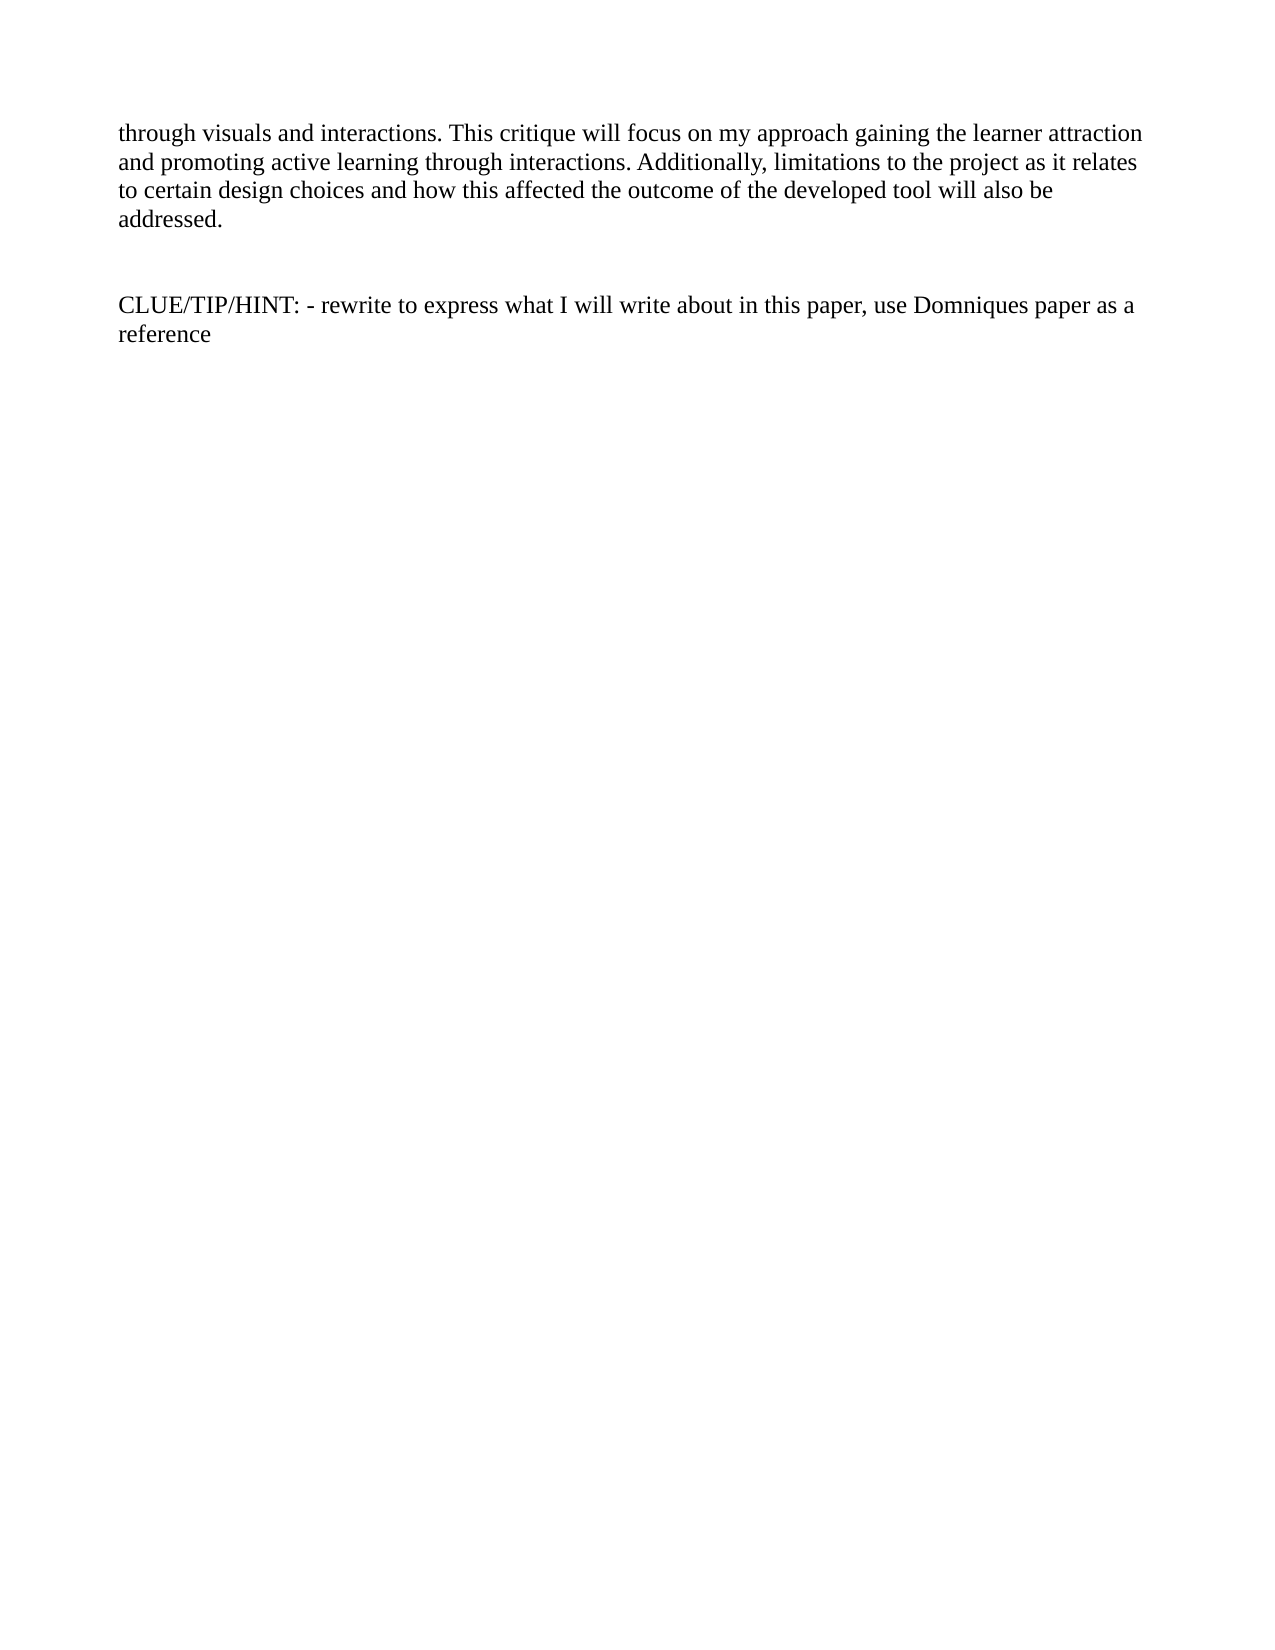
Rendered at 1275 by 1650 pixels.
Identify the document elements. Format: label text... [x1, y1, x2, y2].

text CLUE/TIP/HINT: - rewrite to express what I will write about in this paper, use Domniques paper as a reference [118, 291, 1157, 348]
text through visuals and interactions. This critique will focus on my approach gaining the learner attraction and promoting active learning through interactions. Additionally, limitations to the project as it relates to certain design choices and how this affected the outcome of the developed tool will also be addressed. [118, 118, 1157, 233]
